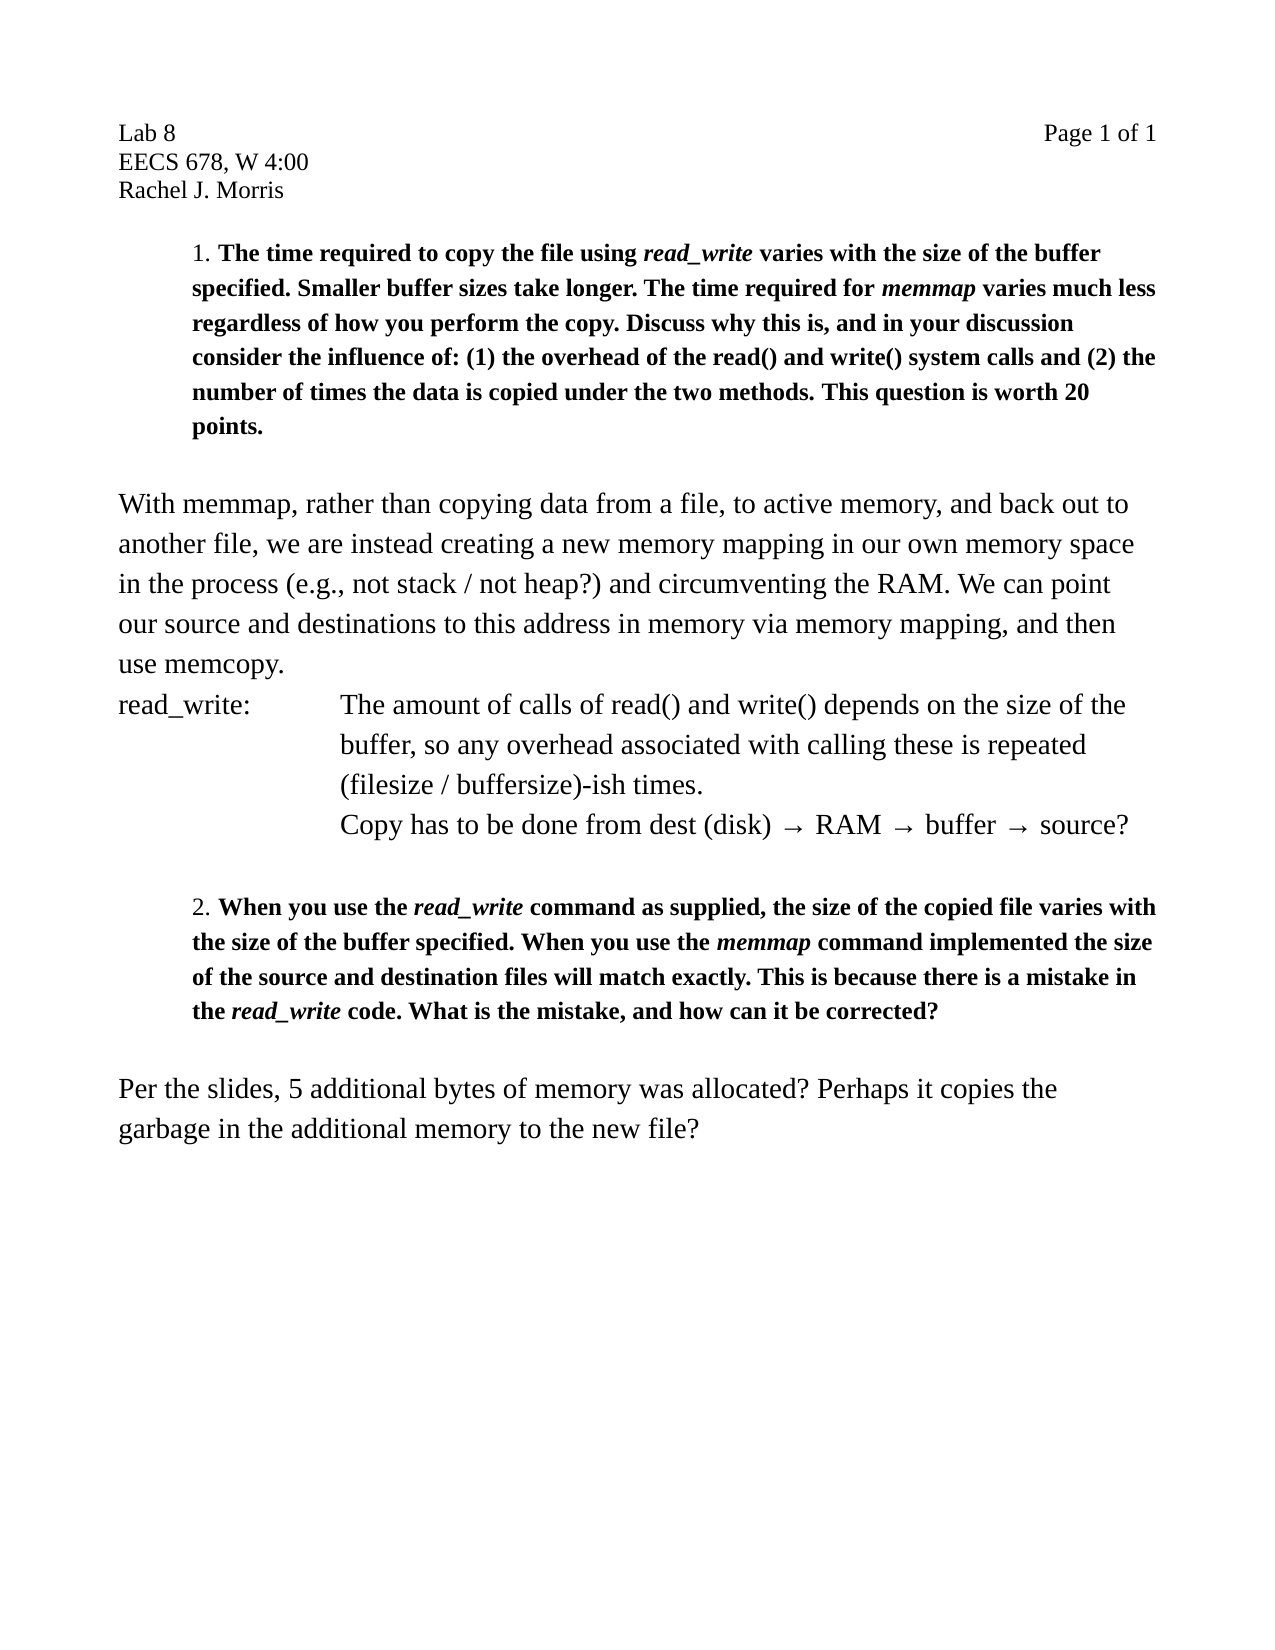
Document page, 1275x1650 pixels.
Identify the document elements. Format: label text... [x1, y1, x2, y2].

text read_write: The amount of calls of read() and write() depends on the size of the buffer, so any overhead associated with calling these is repeated (filesize / buffersize)-ish times. Copy has to be done from dest (disk) → RAM → buffer → source? [118, 687, 1157, 841]
text With memmap, rather than copying data from a file, to active memory, and back out to another file, we are instead creating a new memory mapping in our own memory space in the process (e.g., not stack / not heap?) and circumventing the RAM. We can point our source and destinations to this address in memory via memory mapping, and then use memcopy. [118, 486, 1157, 680]
list The time required to copy the file using read_write varies with the size of the buffer specified. Smaller buffer sizes take longer. The time required for memmap varies much less regardless of how you perform the copy. Discuss why this is, and in your discussion consider the influence of: (1) the overhead of the read() and write() system calls and (2) the number of times the data is copied under the two methods. This question is worth 20 points. [118, 234, 1157, 440]
list When you use the read_write command as supplied, the size of the copied file varies with the size of the buffer specified. When you use the memmap command implemented the size of the source and destination files will match exactly. This is because there is a mistake in the read_write code. What is the mistake, and how can it be corrected? [118, 888, 1157, 1025]
text Per the slides, 5 additional bytes of memory was allocated? Perhaps it copies the garbage in the additional memory to the new file? [118, 1071, 1157, 1144]
